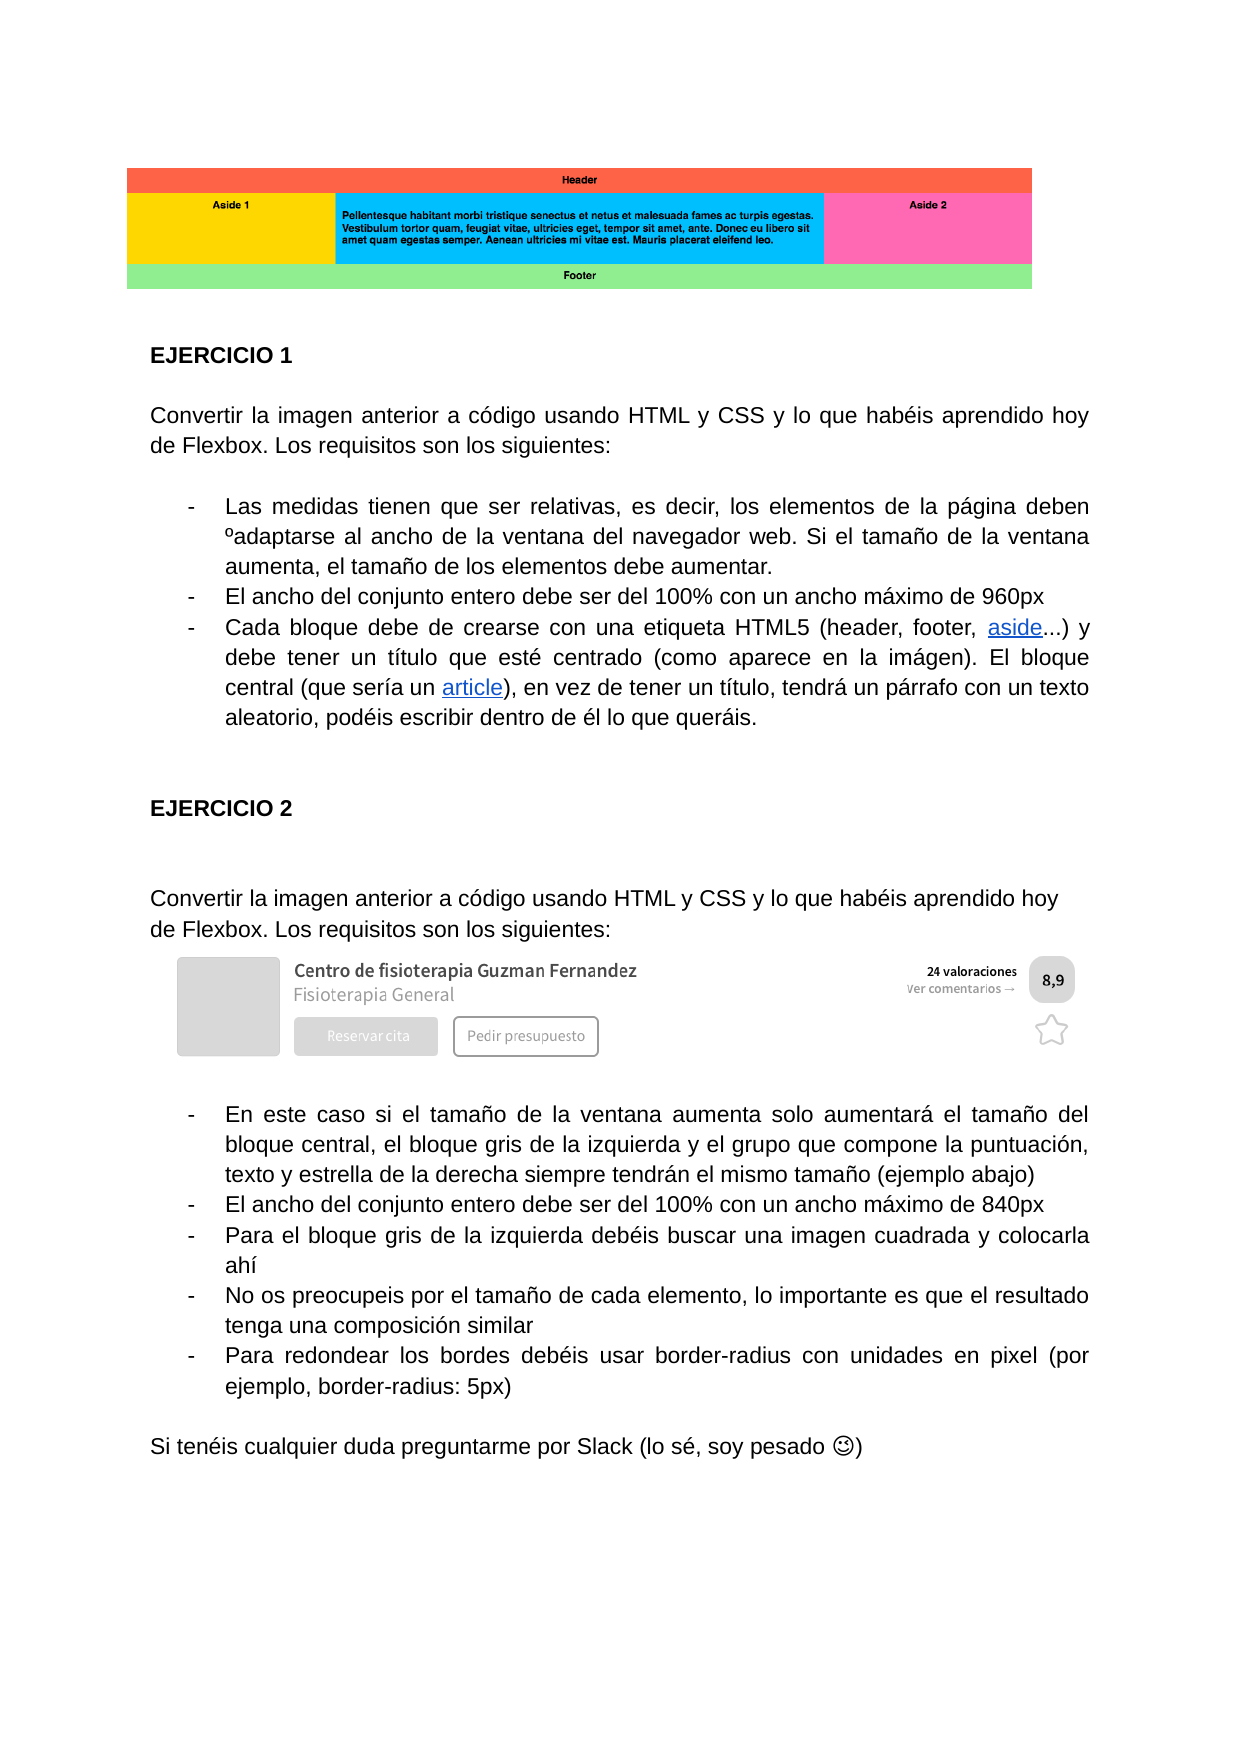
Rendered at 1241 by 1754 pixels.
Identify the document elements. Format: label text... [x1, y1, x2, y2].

list Cada bloque debe de crearse con una etiqueta HTML5 (header, footer, aside...) y debe tener un título que esté centrado (como aparece en la imágen). El bloque central (que sería un article), en vez de tener un título, tendrá un párrafo con un texto aleatorio, podéis escribir dentro de él lo que queráis. [187, 613, 1090, 731]
list El ancho del conjunto entero debe ser del 100% con un ancho máximo de 840px [187, 1191, 1090, 1218]
list El ancho del conjunto entero debe ser del 100% con un ancho máximo de 960px [187, 583, 1090, 610]
text Convertir la imagen anterior a código usando HTML y CSS y lo que habéis aprendido hoy de Flexbox. Los requisitos son los siguientes: [150, 402, 1090, 459]
list Para redondear los bordes debéis usar border-radius con unidades en pixel (por ejemplo, border-radius: 5px) [187, 1342, 1090, 1399]
text EJERCICIO 1 [150, 150, 1090, 368]
list Las medidas tienen que ser relativas, es decir, los elementos de la página deben ºadaptarse al ancho de la ventana del navegador web. Si el tamaño de la ventana aumenta, el tamaño de los elementos debe aumentar. [187, 493, 1090, 579]
text Si tenéis cualquier duda preguntarme por Slack (lo sé, soy pesado 😉) [150, 1433, 1090, 1459]
text EJERCICIO 2 [150, 795, 1090, 821]
picture [112, 150, 1053, 323]
text Convertir la imagen anterior a código usando HTML y CSS y lo que habéis aprendido hoy de Flexbox. Los requisitos son los siguientes: [150, 855, 1090, 945]
picture [150, 945, 1091, 1067]
list No os preocupeis por el tamaño de cada elemento, lo importante es que el resultado tenga una composición similar [187, 1282, 1090, 1338]
list Para el bloque gris de la izquierda debéis buscar una imagen cuadrada y colocarla ahí [187, 1222, 1090, 1278]
list En este caso si el tamaño de la ventana aumenta solo aumentará el tamaño del bloque central, el bloque gris de la izquierda y el grupo que compone la puntuación, texto y estrella de la derecha siempre tendrán el mismo tamaño (ejemplo abajo) [187, 1101, 1090, 1187]
